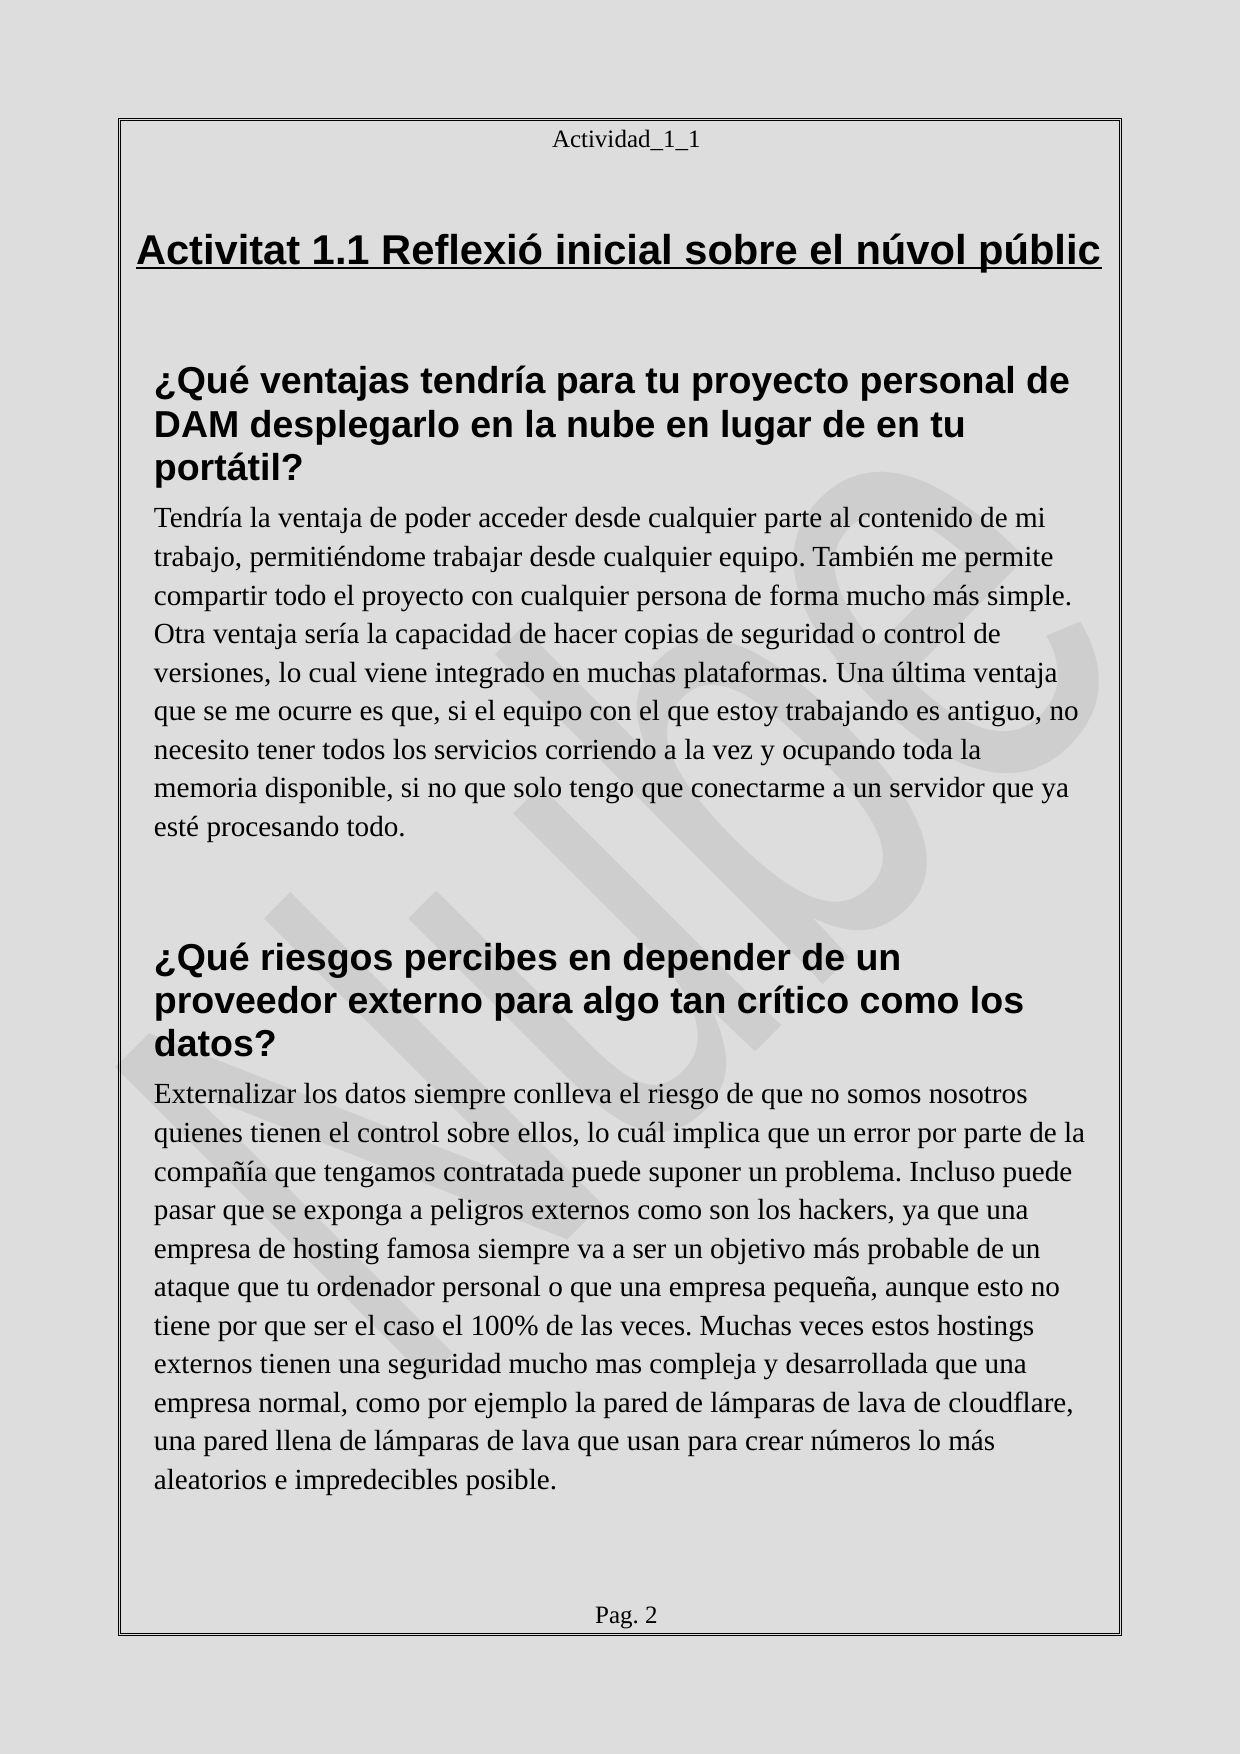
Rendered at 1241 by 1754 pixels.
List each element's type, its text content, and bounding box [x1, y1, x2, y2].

subtitle ¿Qué riesgos percibes en depender de un proveedor externo para algo tan crítico como los datos? [691, 935, 1087, 1064]
subtitle ¿Qué riesgos percibes en depender de un proveedor externo para algo tan crítico como los datos? [335, 935, 552, 1064]
subtitle ¿Qué ventajas tendría para tu proyecto personal de DAM desplegarlo en la nube en lugar de en tu portátil? [154, 359, 1087, 488]
subtitle ¿Qué riesgos percibes en depender de un proveedor externo para algo tan crítico como los datos? [482, 935, 697, 1064]
text Tendría la ventaja de poder acceder desde cualquier parte al contenido de mi trabajo, permitiéndome trabajar desde cualquier equipo. También me permite compartir todo el proyecto con cualquier persona de forma mucho más simple. Otra ventaja sería la capacidad de hacer copias de seguridad o control de versiones, lo cual viene integrado en muchas plataformas. Una última ventaja que se me ocurre es que, si el equipo con el que estoy trabajando es antiguo, no necesito tener todos los servicios corriendo a la vez y ocupando toda la memoria disponible, si no que solo tengo que conectarme a un servidor que ya esté procesando todo. [154, 501, 1087, 842]
subtitle ¿Qué riesgos percibes en depender de un proveedor externo para algo tan crítico como los datos? [154, 935, 408, 1064]
subtitle Activitat 1.1 Reflexió inicial sobre el núvol públic [124, 226, 1116, 274]
text Externalizar los datos siempre conlleva el riesgo de que no somos nosotros quienes tienen el control sobre ellos, lo cuál implica que un error por parte de la compañía que tengamos contratada puede suponer un problema. Incluso puede pasar que se exponga a peligros externos como son los hackers, ya que una empresa de hosting famosa siempre va a ser un objetivo más probable de un ataque que tu ordenador personal o que una empresa pequeña, aunque esto no tiene por que ser el caso el 100% de las veces. Muchas veces estos hostings externos tienen una seguridad mucho mas compleja y desarrollada que una empresa normal, como por ejemplo la pared de lámparas de lava de cloudflare, una pared llena de lámparas de lava que usan para crear números lo más aleatorios e impredecibles posible. [154, 1077, 1087, 1496]
